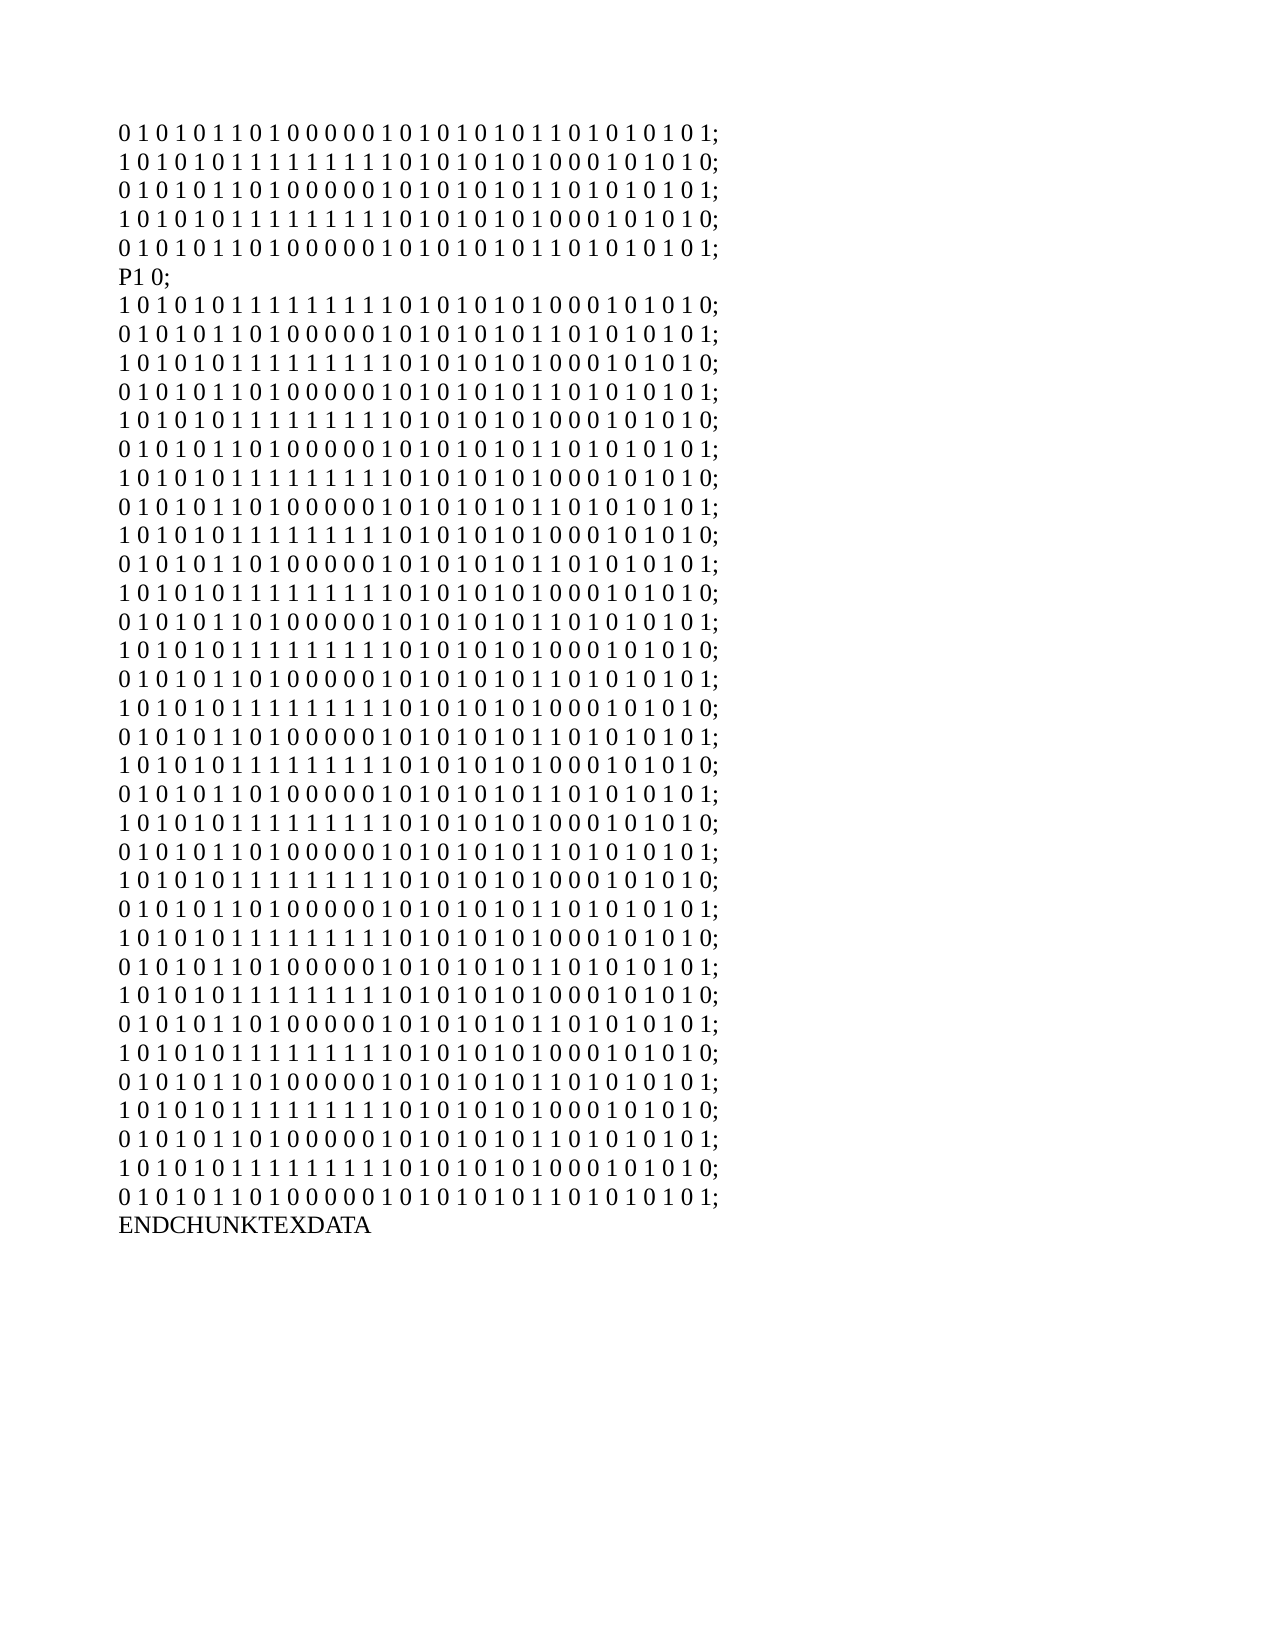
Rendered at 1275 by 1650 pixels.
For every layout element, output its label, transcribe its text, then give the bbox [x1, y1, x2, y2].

text 0 1 0 1 0 1 1 0 1 0 0 0 0 0 1 0 1 0 1 0 1 0 1 1 0 1 0 1 0 1 0 1; [118, 1124, 1157, 1153]
text 1 0 1 0 1 0 1 1 1 1 1 1 1 1 1 0 1 0 1 0 1 0 1 0 0 0 1 0 1 0 1 0; [118, 981, 1157, 1009]
text 0 1 0 1 0 1 1 0 1 0 0 0 0 0 1 0 1 0 1 0 1 0 1 1 0 1 0 1 0 1 0 1; [118, 952, 1157, 981]
text 0 1 0 1 0 1 1 0 1 0 0 0 0 0 1 0 1 0 1 0 1 0 1 1 0 1 0 1 0 1 0 1; [118, 118, 1157, 147]
text 0 1 0 1 0 1 1 0 1 0 0 0 0 0 1 0 1 0 1 0 1 0 1 1 0 1 0 1 0 1 0 1; [118, 549, 1157, 578]
text 0 1 0 1 0 1 1 0 1 0 0 0 0 0 1 0 1 0 1 0 1 0 1 1 0 1 0 1 0 1 0 1; [118, 607, 1157, 636]
text 0 1 0 1 0 1 1 0 1 0 0 0 0 0 1 0 1 0 1 0 1 0 1 1 0 1 0 1 0 1 0 1; [118, 176, 1157, 204]
text 1 0 1 0 1 0 1 1 1 1 1 1 1 1 1 0 1 0 1 0 1 0 1 0 0 0 1 0 1 0 1 0; [118, 751, 1157, 779]
text 0 1 0 1 0 1 1 0 1 0 0 0 0 0 1 0 1 0 1 0 1 0 1 1 0 1 0 1 0 1 0 1; [118, 434, 1157, 463]
text 0 1 0 1 0 1 1 0 1 0 0 0 0 0 1 0 1 0 1 0 1 0 1 1 0 1 0 1 0 1 0 1; [118, 319, 1157, 348]
text 1 0 1 0 1 0 1 1 1 1 1 1 1 1 1 0 1 0 1 0 1 0 1 0 0 0 1 0 1 0 1 0; [118, 406, 1157, 434]
text 0 1 0 1 0 1 1 0 1 0 0 0 0 0 1 0 1 0 1 0 1 0 1 1 0 1 0 1 0 1 0 1; [118, 492, 1157, 521]
text 0 1 0 1 0 1 1 0 1 0 0 0 0 0 1 0 1 0 1 0 1 0 1 1 0 1 0 1 0 1 0 1; [118, 1067, 1157, 1096]
text 1 0 1 0 1 0 1 1 1 1 1 1 1 1 1 0 1 0 1 0 1 0 1 0 0 0 1 0 1 0 1 0; [118, 866, 1157, 894]
text 1 0 1 0 1 0 1 1 1 1 1 1 1 1 1 0 1 0 1 0 1 0 1 0 0 0 1 0 1 0 1 0; [118, 291, 1157, 319]
text 0 1 0 1 0 1 1 0 1 0 0 0 0 0 1 0 1 0 1 0 1 0 1 1 0 1 0 1 0 1 0 1; [118, 894, 1157, 923]
text 1 0 1 0 1 0 1 1 1 1 1 1 1 1 1 0 1 0 1 0 1 0 1 0 0 0 1 0 1 0 1 0; [118, 1153, 1157, 1182]
text 1 0 1 0 1 0 1 1 1 1 1 1 1 1 1 0 1 0 1 0 1 0 1 0 0 0 1 0 1 0 1 0; [118, 693, 1157, 722]
text 1 0 1 0 1 0 1 1 1 1 1 1 1 1 1 0 1 0 1 0 1 0 1 0 0 0 1 0 1 0 1 0; [118, 147, 1157, 176]
text P1 0; [118, 262, 1157, 291]
text 1 0 1 0 1 0 1 1 1 1 1 1 1 1 1 0 1 0 1 0 1 0 1 0 0 0 1 0 1 0 1 0; [118, 1096, 1157, 1124]
text 1 0 1 0 1 0 1 1 1 1 1 1 1 1 1 0 1 0 1 0 1 0 1 0 0 0 1 0 1 0 1 0; [118, 923, 1157, 952]
text 0 1 0 1 0 1 1 0 1 0 0 0 0 0 1 0 1 0 1 0 1 0 1 1 0 1 0 1 0 1 0 1; [118, 1182, 1157, 1211]
text 0 1 0 1 0 1 1 0 1 0 0 0 0 0 1 0 1 0 1 0 1 0 1 1 0 1 0 1 0 1 0 1; [118, 1009, 1157, 1038]
text 1 0 1 0 1 0 1 1 1 1 1 1 1 1 1 0 1 0 1 0 1 0 1 0 0 0 1 0 1 0 1 0; [118, 636, 1157, 664]
text 1 0 1 0 1 0 1 1 1 1 1 1 1 1 1 0 1 0 1 0 1 0 1 0 0 0 1 0 1 0 1 0; [118, 1038, 1157, 1067]
text 0 1 0 1 0 1 1 0 1 0 0 0 0 0 1 0 1 0 1 0 1 0 1 1 0 1 0 1 0 1 0 1; [118, 664, 1157, 693]
text 0 1 0 1 0 1 1 0 1 0 0 0 0 0 1 0 1 0 1 0 1 0 1 1 0 1 0 1 0 1 0 1; [118, 233, 1157, 262]
text 1 0 1 0 1 0 1 1 1 1 1 1 1 1 1 0 1 0 1 0 1 0 1 0 0 0 1 0 1 0 1 0; [118, 204, 1157, 233]
text ENDCHUNKTEXDATA [118, 1211, 1157, 1239]
text 1 0 1 0 1 0 1 1 1 1 1 1 1 1 1 0 1 0 1 0 1 0 1 0 0 0 1 0 1 0 1 0; [118, 348, 1157, 377]
text 0 1 0 1 0 1 1 0 1 0 0 0 0 0 1 0 1 0 1 0 1 0 1 1 0 1 0 1 0 1 0 1; [118, 779, 1157, 808]
text 0 1 0 1 0 1 1 0 1 0 0 0 0 0 1 0 1 0 1 0 1 0 1 1 0 1 0 1 0 1 0 1; [118, 837, 1157, 866]
text 1 0 1 0 1 0 1 1 1 1 1 1 1 1 1 0 1 0 1 0 1 0 1 0 0 0 1 0 1 0 1 0; [118, 808, 1157, 837]
text 0 1 0 1 0 1 1 0 1 0 0 0 0 0 1 0 1 0 1 0 1 0 1 1 0 1 0 1 0 1 0 1; [118, 722, 1157, 751]
text 1 0 1 0 1 0 1 1 1 1 1 1 1 1 1 0 1 0 1 0 1 0 1 0 0 0 1 0 1 0 1 0; [118, 521, 1157, 549]
text 0 1 0 1 0 1 1 0 1 0 0 0 0 0 1 0 1 0 1 0 1 0 1 1 0 1 0 1 0 1 0 1; [118, 377, 1157, 406]
text 1 0 1 0 1 0 1 1 1 1 1 1 1 1 1 0 1 0 1 0 1 0 1 0 0 0 1 0 1 0 1 0; [118, 578, 1157, 607]
text 1 0 1 0 1 0 1 1 1 1 1 1 1 1 1 0 1 0 1 0 1 0 1 0 0 0 1 0 1 0 1 0; [118, 463, 1157, 492]
